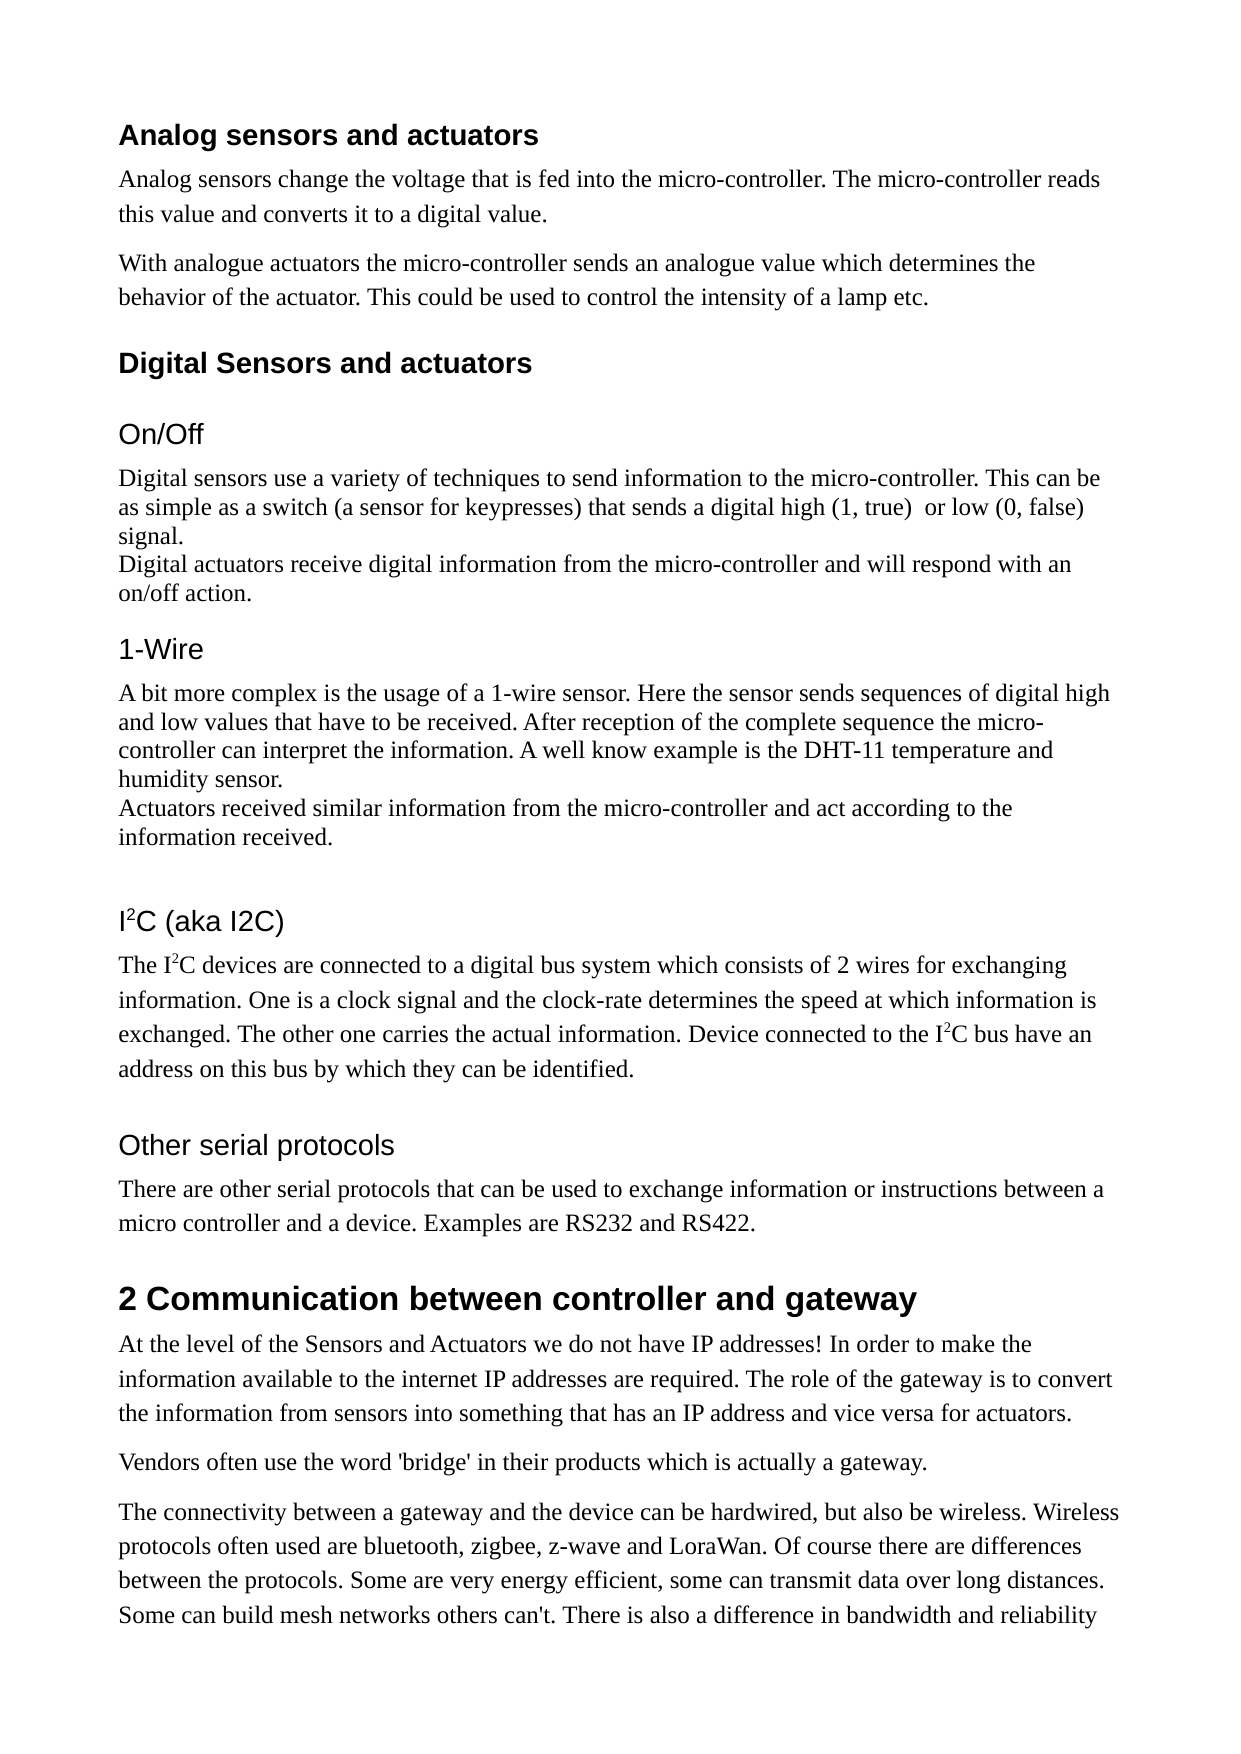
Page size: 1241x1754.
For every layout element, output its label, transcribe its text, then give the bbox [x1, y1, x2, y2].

subtitle 2 Communication between controller and gateway [118, 1278, 1122, 1317]
text Analog sensors change the voltage that is fed into the micro-controller. The micro-controller reads this value and converts it to a digital value. [118, 164, 1122, 228]
text Digital sensors use a variety of techniques to send information to the micro-controller. This can be as simple as a switch (a sensor for keypresses) that sends a digital high (1, true) or low (0, false) signal. [118, 463, 1122, 549]
text With analogue actuators the micro-controller sends an analogue value which determines the behavior of the actuator. This could be used to control the intensity of a lamp etc. [118, 248, 1122, 311]
subtitle Other serial protocols [118, 1128, 1122, 1161]
subtitle On/Off [118, 417, 1122, 451]
text Vendors often use the word 'bridge' in their products which is actually a gateway. [118, 1447, 1122, 1476]
subtitle 1-Wire [118, 632, 1122, 666]
text The I2C devices are connected to a digital bus system which consists of 2 wires for exchanging information. One is a clock signal and the clock-rate determines the speed at which information is exchanged. The other one carries the actual information. Device connected to the I2C bus have an address on this bus by which they can be identified. [118, 950, 1122, 1083]
text A bit more complex is the usage of a 1-wire sensor. Here the sensor sends sequences of digital high and low values that have to be received. After reception of the complete sequence the micro-controller can interpret the information. A well know example is the DHT-11 temperature and humidity sensor. [118, 678, 1122, 793]
text Digital actuators receive digital information from the micro-controller and will respond with an on/off action. [118, 549, 1122, 607]
text At the level of the Sensors and Actuators we do not have IP addresses! In order to make the information available to the internet IP addresses are required. The role of the gateway is to convert the information from sensors into something that has an IP address and vice versa for actuators. [118, 1329, 1122, 1427]
text The connectivity between a gateway and the device can be hardwired, but also be wireless. Wireless protocols often used are bluetooth, zigbee, z-wave and LoraWan. Of course there are differences between the protocols. Some are very energy efficient, some can transmit data over long distances. Some can build mesh networks others can't. There is also a difference in bandwidth and reliability [118, 1497, 1122, 1629]
subtitle I2C (aka I2C) [118, 904, 1122, 938]
text There are other serial protocols that can be used to exchange information or instructions between a micro controller and a device. Examples are RS232 and RS422. [118, 1174, 1122, 1237]
text Actuators received similar information from the micro-controller and act according to the information received. [118, 793, 1122, 851]
subtitle Digital Sensors and actuators [118, 346, 1122, 380]
subtitle Analog sensors and actuators [118, 118, 1122, 152]
